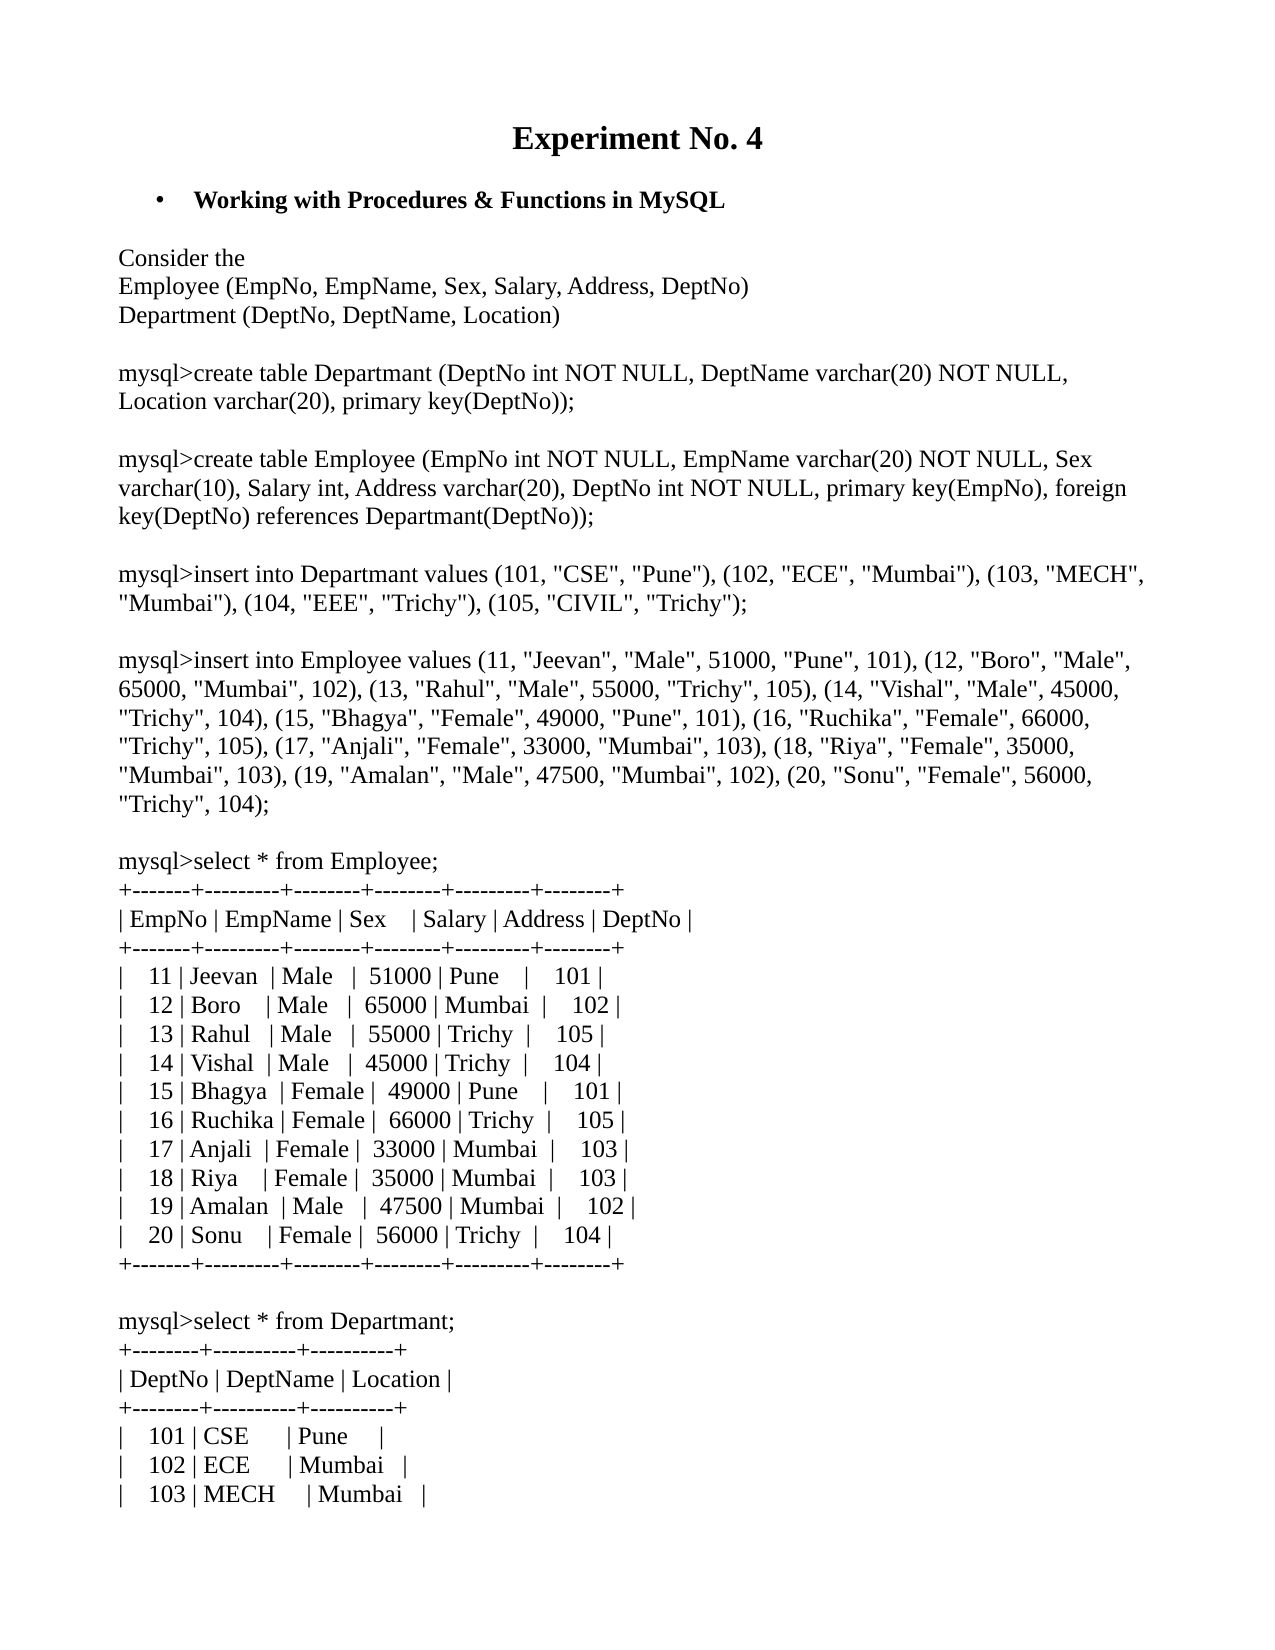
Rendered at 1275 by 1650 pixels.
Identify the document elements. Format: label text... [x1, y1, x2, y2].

text mysql>select * from Departmant; [118, 1306, 1157, 1335]
list Working with Procedures & Functions in MySQL [156, 185, 1157, 214]
text Experiment No. 4 [118, 118, 1157, 156]
text | EmpNo | EmpName | Sex | Salary | Address | DeptNo | [118, 904, 1157, 933]
text +--------+----------+----------+ [118, 1393, 1157, 1421]
text | 103 | MECH | Mumbai | [118, 1479, 1157, 1508]
text | 15 | Bhagya | Female | 49000 | Pune | 101 | [118, 1076, 1157, 1105]
text | 20 | Sonu | Female | 56000 | Trichy | 104 | [118, 1220, 1157, 1249]
text Consider the [118, 243, 1157, 271]
text | 14 | Vishal | Male | 45000 | Trichy | 104 | [118, 1048, 1157, 1076]
text mysql>create table Departmant (DeptNo int NOT NULL, DeptName varchar(20) NOT NULL, Location varchar(20), primary key(DeptNo)); [118, 358, 1157, 415]
text Department (DeptNo, DeptName, Location) [118, 300, 1157, 329]
text mysql>select * from Employee; [118, 846, 1157, 875]
text +--------+----------+----------+ [118, 1335, 1157, 1364]
text mysql>create table Employee (EmpNo int NOT NULL, EmpName varchar(20) NOT NULL, Sex varchar(10), Salary int, Address varchar(20), DeptNo int NOT NULL, primary key(EmpNo), foreign key(DeptNo) references Departmant(DeptNo)); [118, 444, 1157, 530]
text +-------+---------+--------+--------+---------+--------+ [118, 933, 1157, 961]
text +-------+---------+--------+--------+---------+--------+ [118, 1249, 1157, 1278]
text | 19 | Amalan | Male | 47500 | Mumbai | 102 | [118, 1191, 1157, 1220]
text | 17 | Anjali | Female | 33000 | Mumbai | 103 | [118, 1134, 1157, 1163]
text | 11 | Jeevan | Male | 51000 | Pune | 101 | [118, 961, 1157, 990]
text | 18 | Riya | Female | 35000 | Mumbai | 103 | [118, 1163, 1157, 1191]
text | 101 | CSE | Pune | [118, 1421, 1157, 1450]
text | 12 | Boro | Male | 65000 | Mumbai | 102 | [118, 990, 1157, 1019]
text | 16 | Ruchika | Female | 66000 | Trichy | 105 | [118, 1105, 1157, 1134]
text +-------+---------+--------+--------+---------+--------+ [118, 875, 1157, 904]
text | 13 | Rahul | Male | 55000 | Trichy | 105 | [118, 1019, 1157, 1048]
text mysql>insert into Employee values (11, "Jeevan", "Male", 51000, "Pune", 101), (12, "Boro", "Male", 65000, "Mumbai", 102), (13, "Rahul", "Male", 55000, "Trichy", 105), (14, "Vishal", "Male", 45000, "Trichy", 104), (15, "Bhagya", "Female", 49000, "Pune", 101), (16, "Ruchika", "Female", 66000, "Trichy", 105), (17, "Anjali", "Female", 33000, "Mumbai", 103), (18, "Riya", "Female", 35000, "Mumbai", 103), (19, "Amalan", "Male", 47500, "Mumbai", 102), (20, "Sonu", "Female", 56000, "Trichy", 104); [118, 645, 1157, 818]
text | 102 | ECE | Mumbai | [118, 1450, 1157, 1479]
text Employee (EmpNo, EmpName, Sex, Salary, Address, DeptNo) [118, 271, 1157, 300]
text | DeptNo | DeptName | Location | [118, 1364, 1157, 1393]
text mysql>insert into Departmant values (101, "CSE", "Pune"), (102, "ECE", "Mumbai"), (103, "MECH", "Mumbai"), (104, "EEE", "Trichy"), (105, "CIVIL", "Trichy"); [118, 559, 1157, 616]
